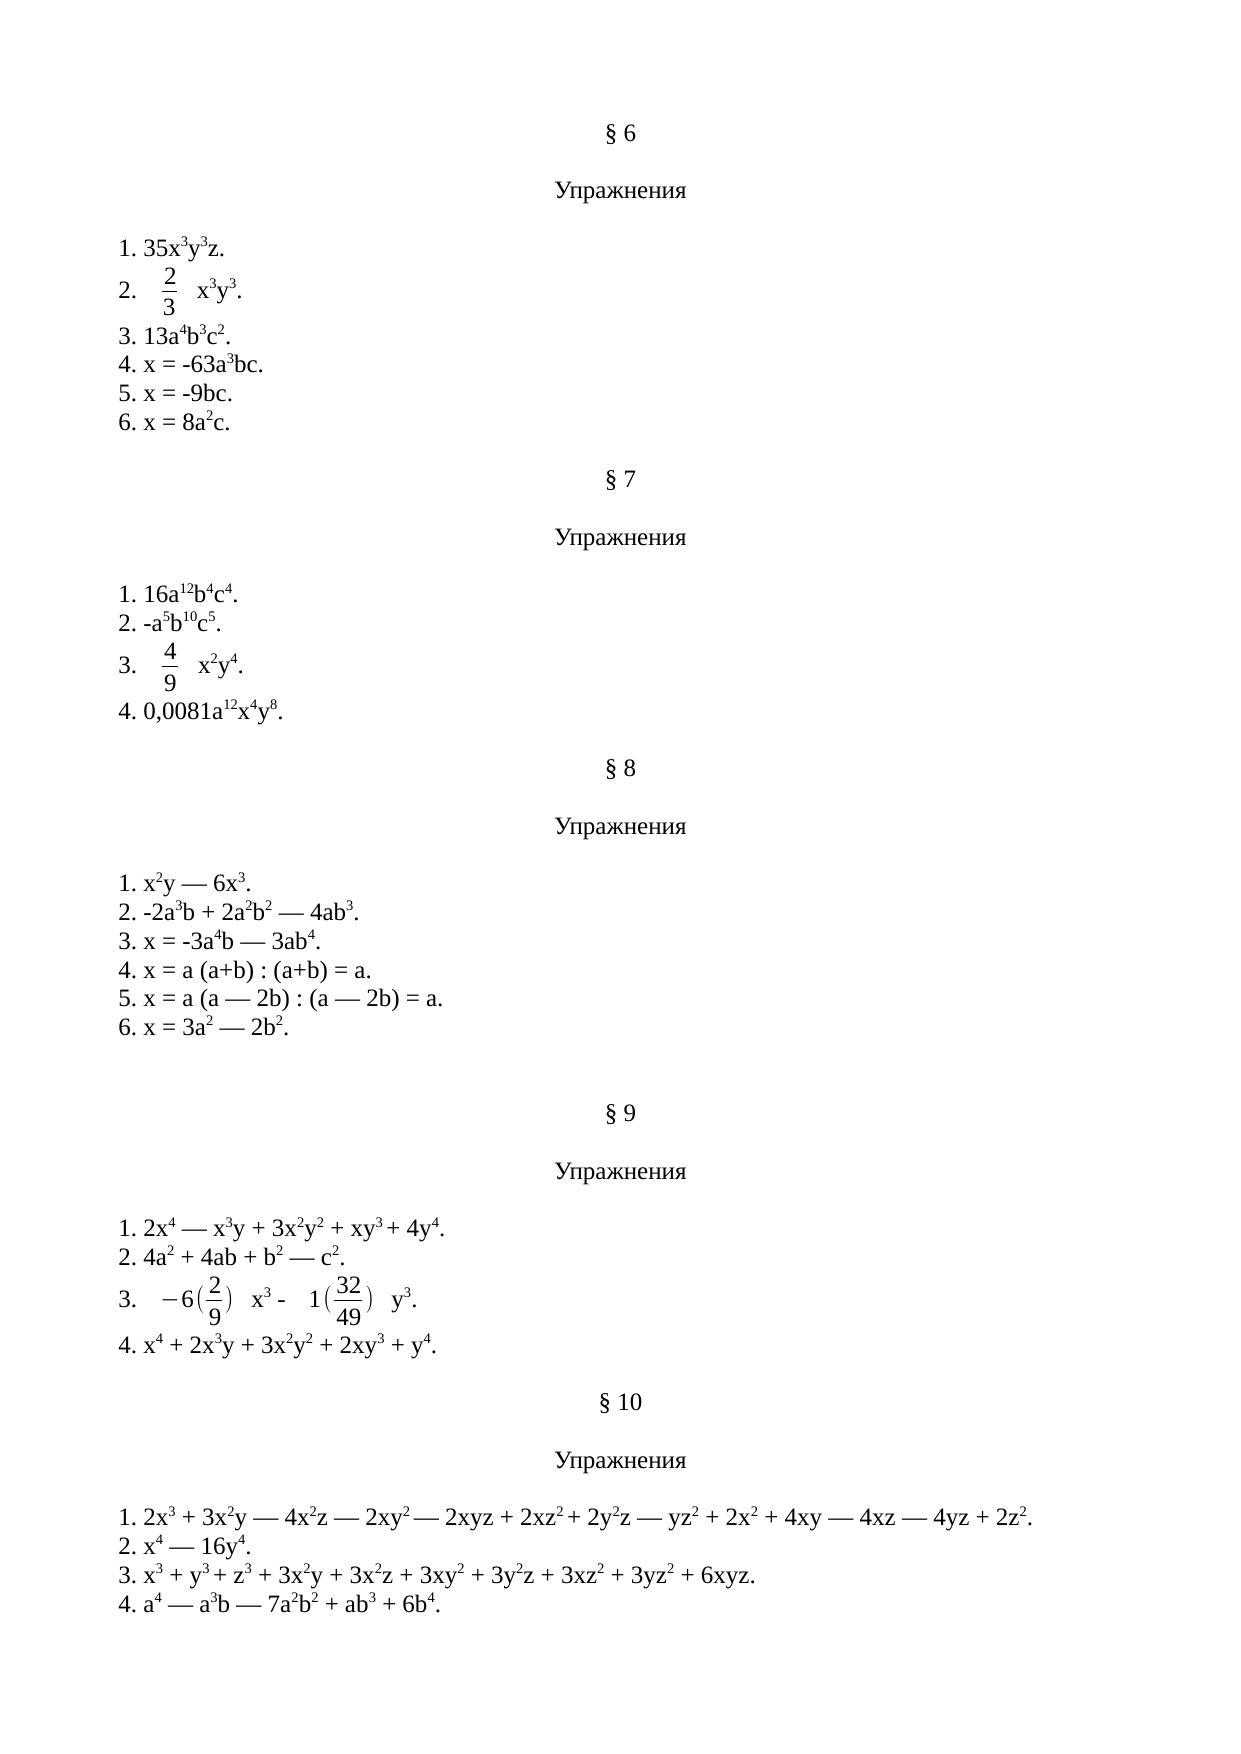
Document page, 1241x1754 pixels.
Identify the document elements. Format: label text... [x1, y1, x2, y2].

text 5. x = a (a — 2b) : (a — 2b) = a. [118, 983, 1122, 1012]
text 4. x = -63a3bc. [118, 349, 1122, 378]
text 6. x = 3a2 — 2b2. [118, 1012, 1122, 1041]
text 4. x = a (a+b) : (a+b) = a. [118, 955, 1122, 983]
text § 7 [118, 464, 1122, 493]
text 3. x2y4. [118, 637, 1122, 696]
text 5. x = -9bc. [118, 378, 1122, 407]
text § 10 [118, 1387, 1122, 1416]
text 1. 35x3y3z. [118, 233, 1122, 262]
text 2. -a5b10c5. [118, 608, 1122, 637]
text 3. x3 - y3. [118, 1271, 1122, 1330]
text 2. -2a3b + 2a2b2 — 4ab3. [118, 897, 1122, 926]
text Упражнения [118, 1445, 1122, 1474]
text 2. x3y3. [118, 262, 1122, 321]
text 3. x = -3a4b — 3ab4. [118, 926, 1122, 955]
text 2. 4a2 + 4ab + b2 — c2. [118, 1242, 1122, 1271]
text 4. a4 — a3b — 7a2b2 + ab3 + 6b4. [118, 1589, 1122, 1617]
text 3. x3 + y3 + z3 + 3x2y + 3x2z + 3xy2 + 3y2z + 3xz2 + 3yz2 + 6xyz. [118, 1560, 1122, 1589]
text 1. 16a12b4c4. [118, 579, 1122, 608]
text 1. 2x3 + 3x2y — 4x2z — 2xy2 — 2xyz + 2xz2 + 2y2z — yz2 + 2x2 + 4xy — 4xz — 4yz + 2z2. [118, 1502, 1122, 1531]
text § 8 [118, 753, 1122, 782]
text 1. x2y — 6x3. [118, 868, 1122, 897]
text Упражнения [118, 1156, 1122, 1185]
text Упражнения [118, 522, 1122, 551]
text Упражнения [118, 811, 1122, 840]
text 2. x4 — 16y4. [118, 1531, 1122, 1560]
text 3. 13a4b3c2. [118, 321, 1122, 349]
text § 6 [118, 118, 1122, 147]
text § 9 [118, 1098, 1122, 1127]
text 4. 0,0081a12x4y8. [118, 696, 1122, 725]
text 1. 2x4 — x3y + 3x2y2 + xy3 + 4y4. [118, 1213, 1122, 1242]
text 4. x4 + 2x3y + 3x2y2 + 2xy3 + y4. [118, 1330, 1122, 1359]
text 6. x = 8a2c. [118, 407, 1122, 436]
text Упражнения [118, 176, 1122, 204]
